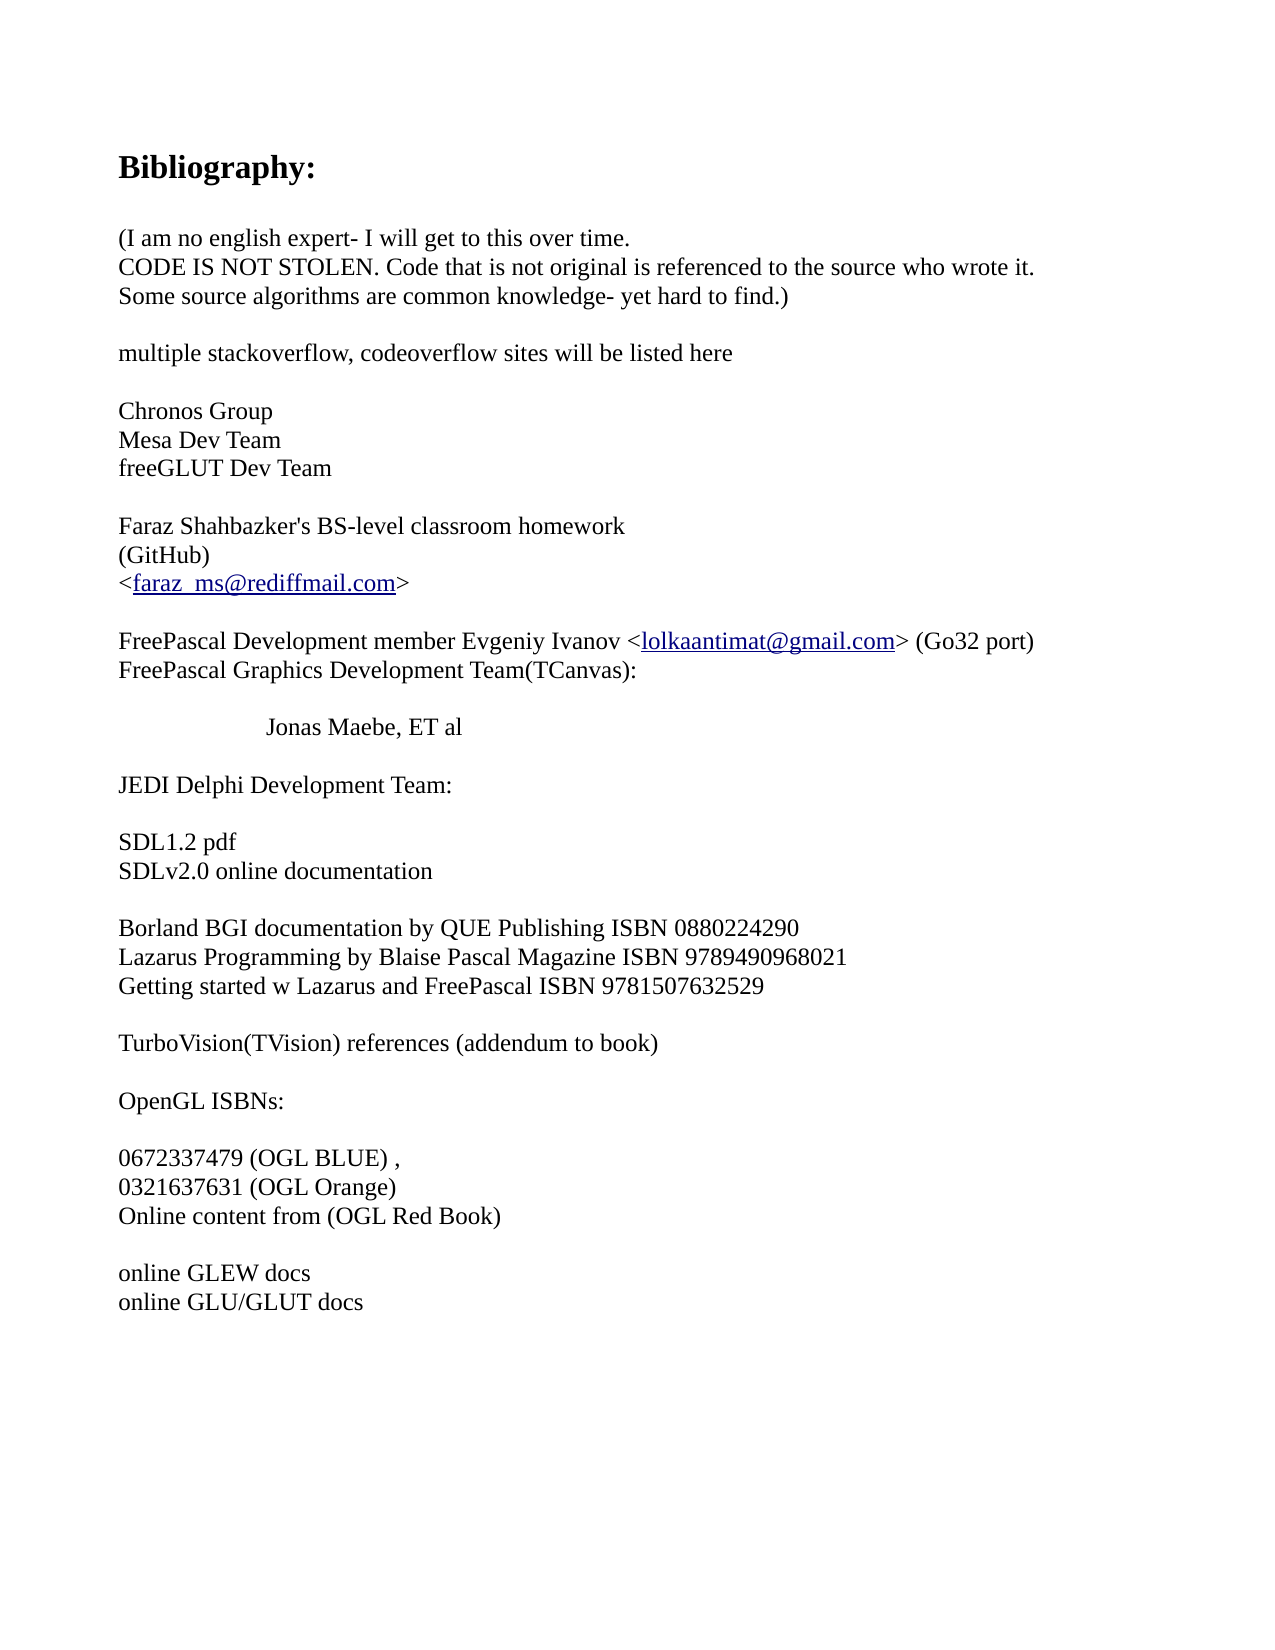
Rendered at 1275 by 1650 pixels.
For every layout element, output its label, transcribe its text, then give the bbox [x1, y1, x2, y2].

text (GitHub) [118, 540, 1157, 568]
text multiple stackoverflow, codeoverflow sites will be listed here [118, 338, 1157, 367]
text SDL1.2 pdf [118, 827, 1157, 856]
text 0672337479 (OGL BLUE) , [118, 1143, 1157, 1172]
text 0321637631 (OGL Orange) [118, 1172, 1157, 1201]
text FreePascal Development member Evgeniy Ivanov <lolkaantimat@gmail.com> (Go32 port) [118, 626, 1157, 655]
text FreePascal Graphics Development Team(TCanvas): [118, 655, 1157, 683]
text Faraz Shahbazker's BS-level classroom homework [118, 511, 1157, 540]
text Mesa Dev Team [118, 425, 1157, 453]
text Bibliography: [118, 147, 1157, 185]
text Jonas Maebe, ET al [118, 712, 1157, 741]
text CODE IS NOT STOLEN. Code that is not original is referenced to the source who wrote it. [118, 252, 1157, 281]
text <faraz_ms@rediffmail.com> [118, 568, 1157, 597]
text online GLU/GLUT docs [118, 1287, 1157, 1316]
text Some source algorithms are common knowledge- yet hard to find.) [118, 281, 1157, 310]
text Online content from (OGL Red Book) [118, 1201, 1157, 1230]
text Getting started w Lazarus and FreePascal ISBN 9781507632529 [118, 971, 1157, 1000]
text OpenGL ISBNs: [118, 1086, 1157, 1115]
text JEDI Delphi Development Team: [118, 770, 1157, 798]
text Borland BGI documentation by QUE Publishing ISBN 0880224290 [118, 913, 1157, 942]
text (I am no english expert- I will get to this over time. [118, 223, 1157, 252]
text online GLEW docs [118, 1258, 1157, 1287]
text TurboVision(TVision) references (addendum to book) [118, 1028, 1157, 1057]
text freeGLUT Dev Team [118, 453, 1157, 482]
text SDLv2.0 online documentation [118, 856, 1157, 885]
text Lazarus Programming by Blaise Pascal Magazine ISBN 9789490968021 [118, 942, 1157, 971]
text Chronos Group [118, 396, 1157, 425]
